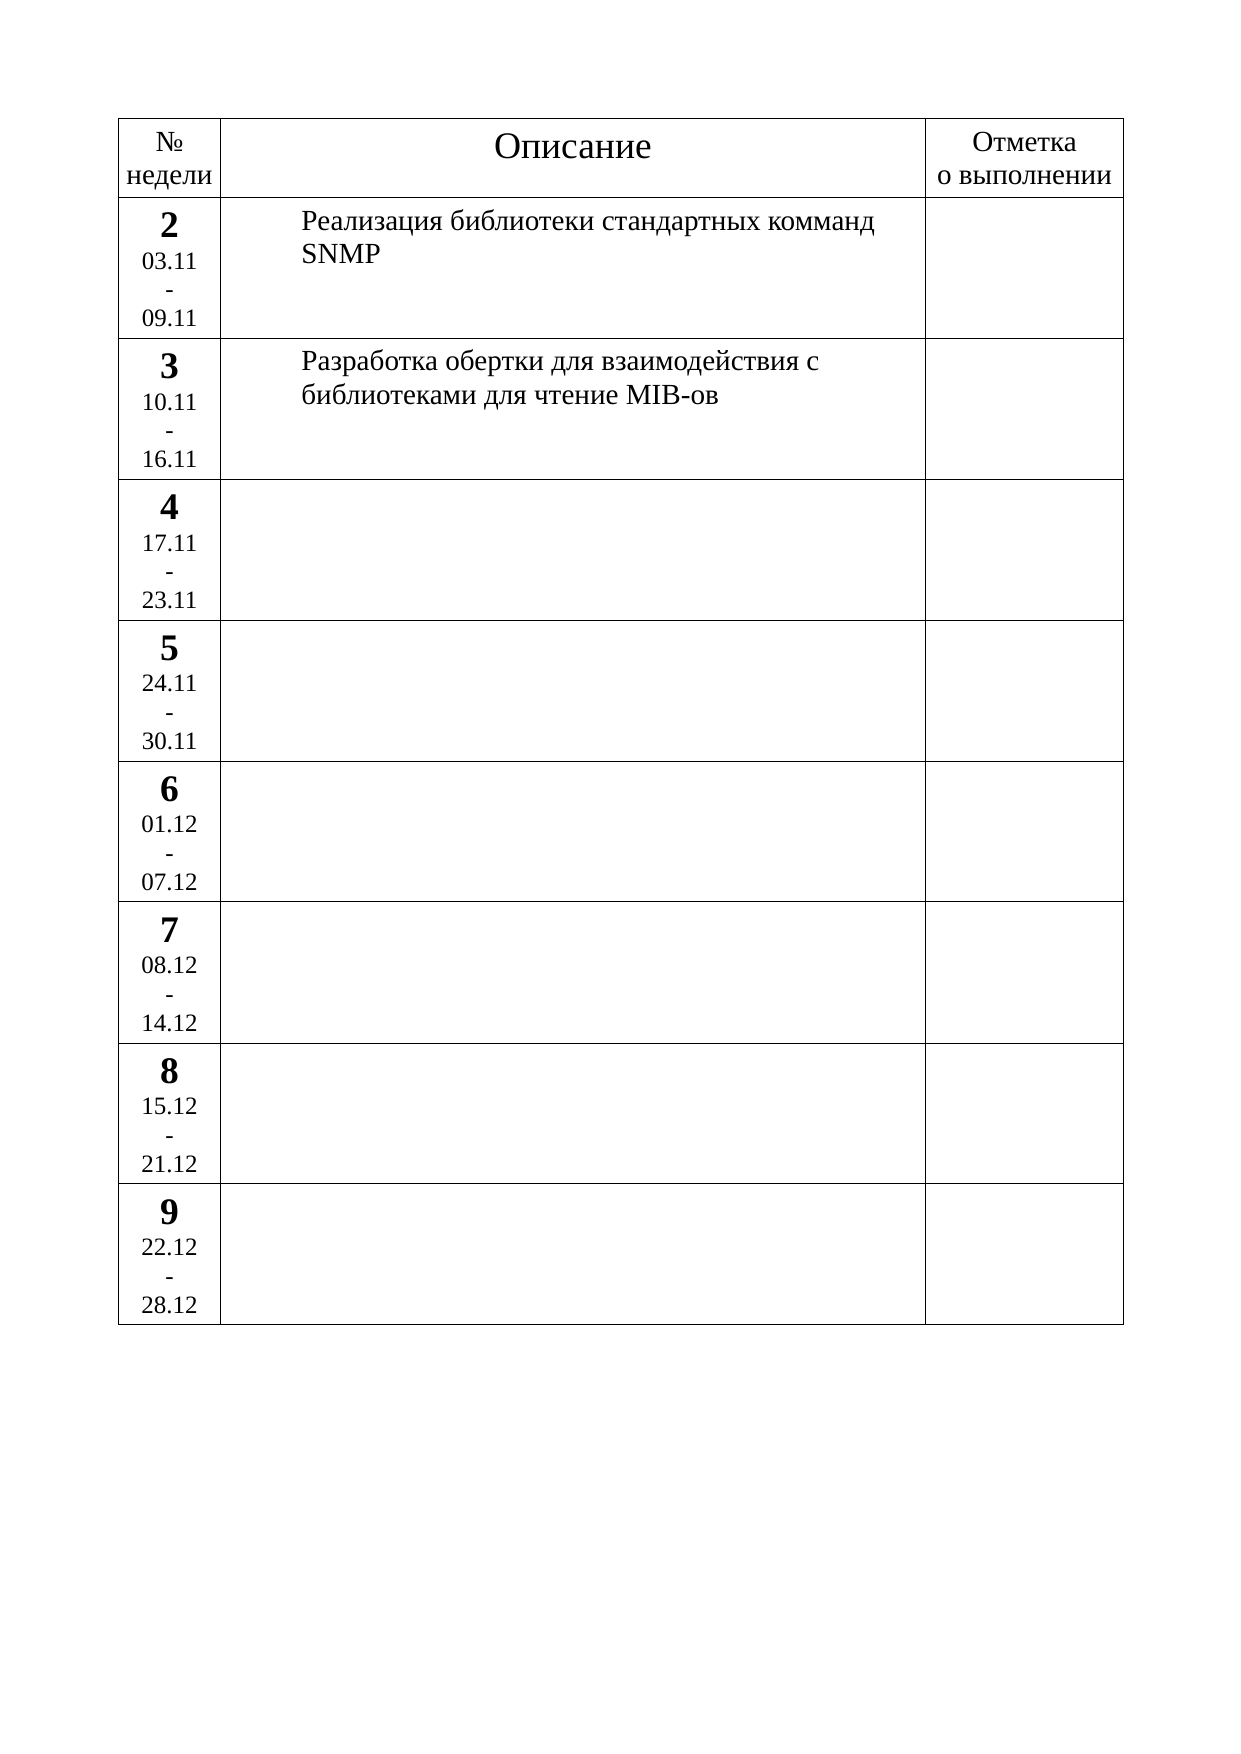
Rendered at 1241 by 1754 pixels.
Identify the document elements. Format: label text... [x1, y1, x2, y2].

table_cell 6 01.12 - 07.12 [119, 762, 220, 901]
table_cell [221, 762, 925, 901]
table_cell 3 10.11 - 16.11 [119, 339, 220, 479]
table_cell 2 03.11 - 09.11 [119, 198, 220, 338]
table_cell [926, 339, 1123, 479]
table_cell Разработка обертки для взаимодействия с библиотеками для чтение MIB-ов [221, 339, 925, 479]
table_cell [926, 902, 1123, 1042]
table_cell 5 24.11 - 30.11 [119, 621, 220, 761]
table_header № недели [119, 119, 220, 197]
table_cell [926, 480, 1123, 619]
table_cell Реализация библиотеки стандартных комманд SNMP [221, 198, 925, 338]
table_header Отметка о выполнении [926, 119, 1123, 197]
table_cell [221, 902, 925, 1042]
table_cell [926, 198, 1123, 338]
table_cell [221, 621, 925, 761]
table_cell [926, 762, 1123, 901]
table_cell 7 08.12 - 14.12 [119, 902, 220, 1042]
table_cell [926, 1044, 1123, 1183]
table_cell [221, 1184, 925, 1324]
table_cell 4 17.11 - 23.11 [119, 480, 220, 619]
table_cell [221, 1044, 925, 1183]
table_cell 8 15.12 - 21.12 [119, 1044, 220, 1183]
table_cell [221, 480, 925, 619]
table_header Описание [221, 119, 925, 197]
table_cell 9 22.12 - 28.12 [119, 1184, 220, 1324]
table_cell [926, 1184, 1123, 1324]
table_cell [926, 621, 1123, 761]
